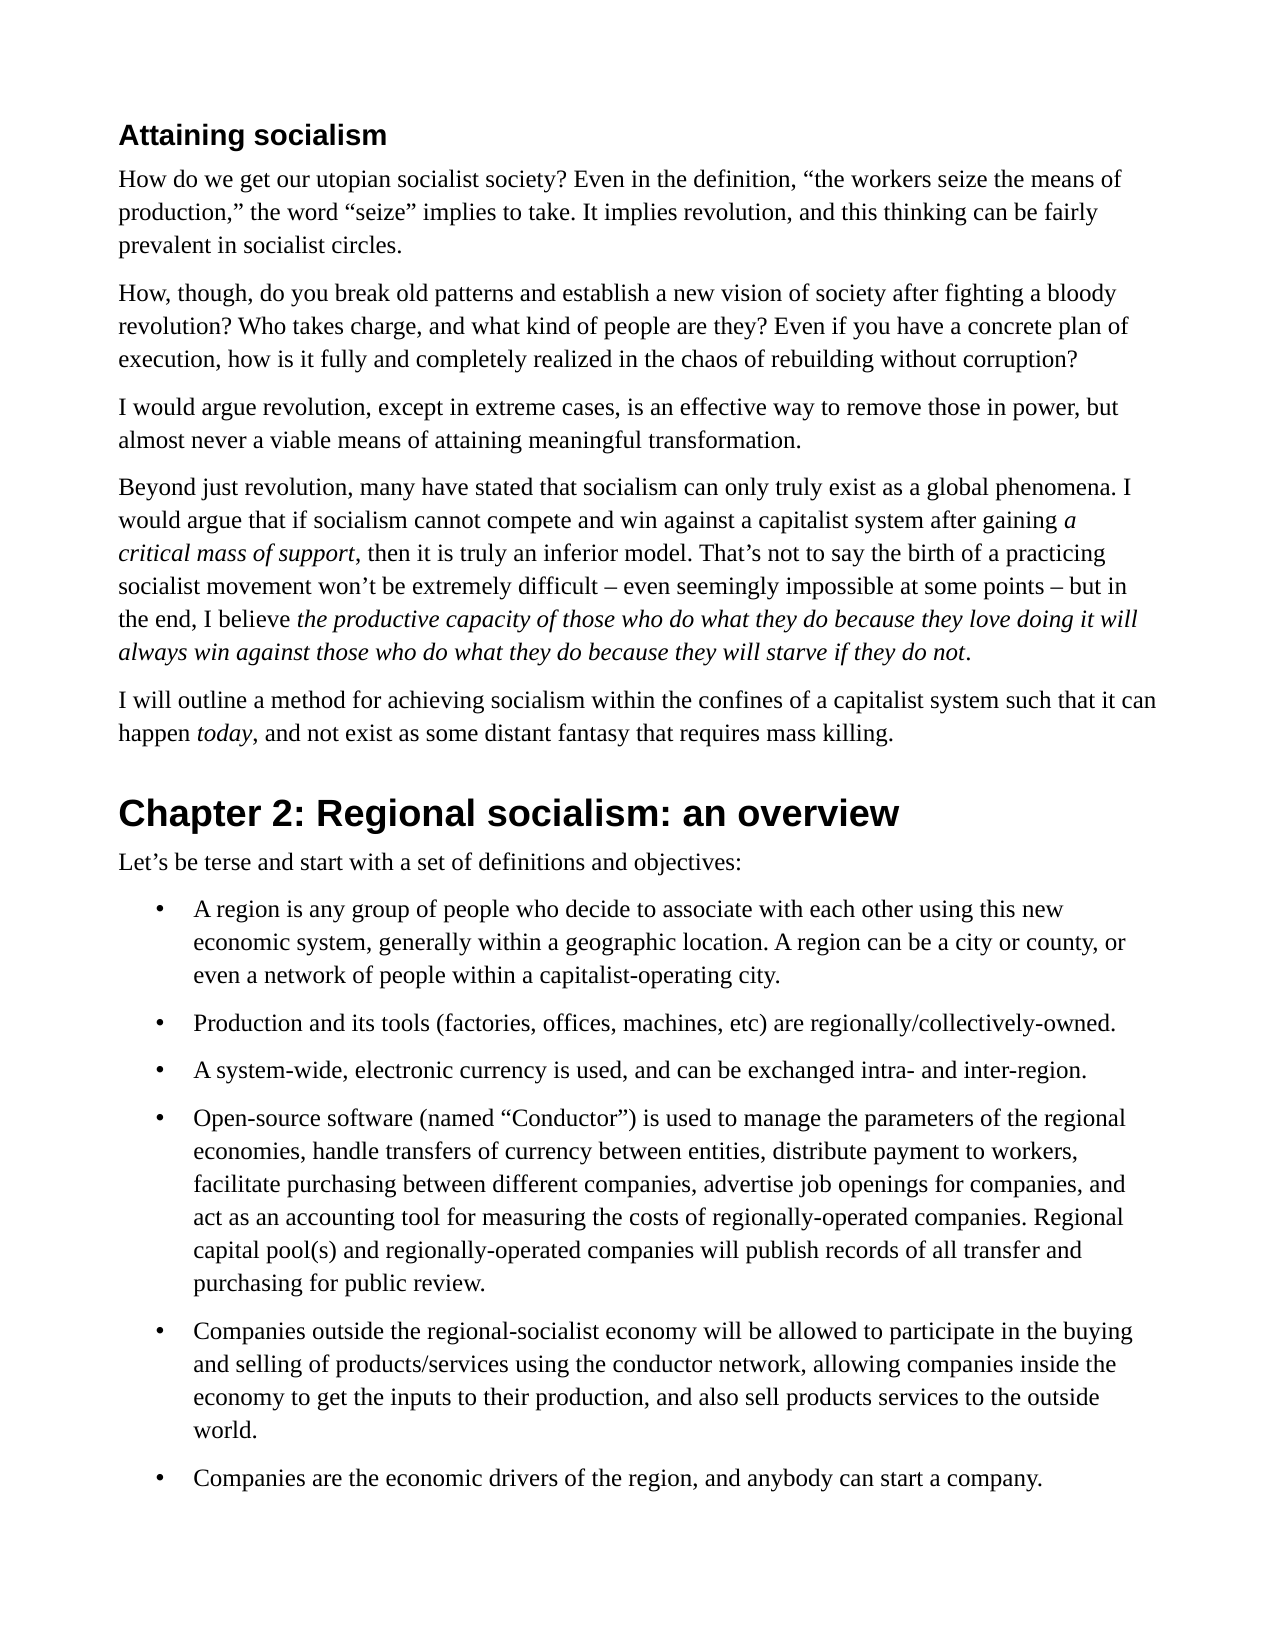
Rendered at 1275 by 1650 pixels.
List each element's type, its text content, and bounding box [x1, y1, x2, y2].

text Beyond just revolution, many have stated that socialism can only truly exist as a global phenomena. I would argue that if socialism cannot compete and win against a capitalist system after gaining a critical mass of support, then it is truly an inferior model. That’s not to say the birth of a practicing socialist movement won’t be extremely difficult – even seemingly impossible at some points – but in the end, I believe the productive capacity of those who do what they do because they love doing it will always win against those who do what they do because they will starve if they do not. [118, 472, 1157, 666]
list Production and its tools (factories, offices, machines, etc) are regionally/collectively-owned. [156, 1008, 1157, 1037]
subtitle Chapter 2: Regional socialism: an overview [118, 791, 1157, 834]
text I would argue revolution, except in extreme cases, is an effective way to remove those in power, but almost never a viable means of attaining meaningful transformation. [118, 392, 1157, 453]
subtitle Attaining socialism [118, 118, 1157, 152]
text How do we get our utopian socialist society? Even in the definition, “the workers seize the means of production,” the word “seize” implies to take. It implies revolution, and this thinking can be fairly prevalent in socialist circles. [118, 164, 1157, 259]
list A system-wide, electronic currency is used, and can be exchanged intra- and inter-region. [156, 1056, 1157, 1084]
text How, though, do you break old patterns and establish a new vision of society after fighting a bloody revolution? Who takes charge, and what kind of people are they? Even if you have a concrete plan of execution, how is it fully and completely realized in the chaos of rebuilding without corruption? [118, 278, 1157, 373]
text Let’s be terse and start with a set of definitions and objectives: [118, 847, 1157, 876]
list Open-source software (named “Conductor”) is used to manage the parameters of the regional economies, handle transfers of currency between entities, distribute payment to workers, facilitate purchasing between different companies, advertise job openings for companies, and act as an accounting tool for measuring the costs of regionally-operated companies. Regional capital pool(s) and regionally-operated companies will publish records of all transfer and purchasing for public review. [156, 1103, 1157, 1297]
list Companies are the economic drivers of the region, and anybody can start a company. [156, 1463, 1157, 1491]
list A region is any group of people who decide to associate with each other using this new economic system, generally within a geographic location. A region can be a city or county, or even a network of people within a capitalist-operating city. [156, 894, 1157, 989]
text I will outline a method for achieving socialism within the confines of a capitalist system such that it can happen today, and not exist as some distant fantasy that requires mass killing. [118, 685, 1157, 747]
list Companies outside the regional-socialist economy will be allowed to participate in the buying and selling of products/services using the conductor network, allowing companies inside the economy to get the inputs to their production, and also sell products services to the outside world. [156, 1316, 1157, 1444]
